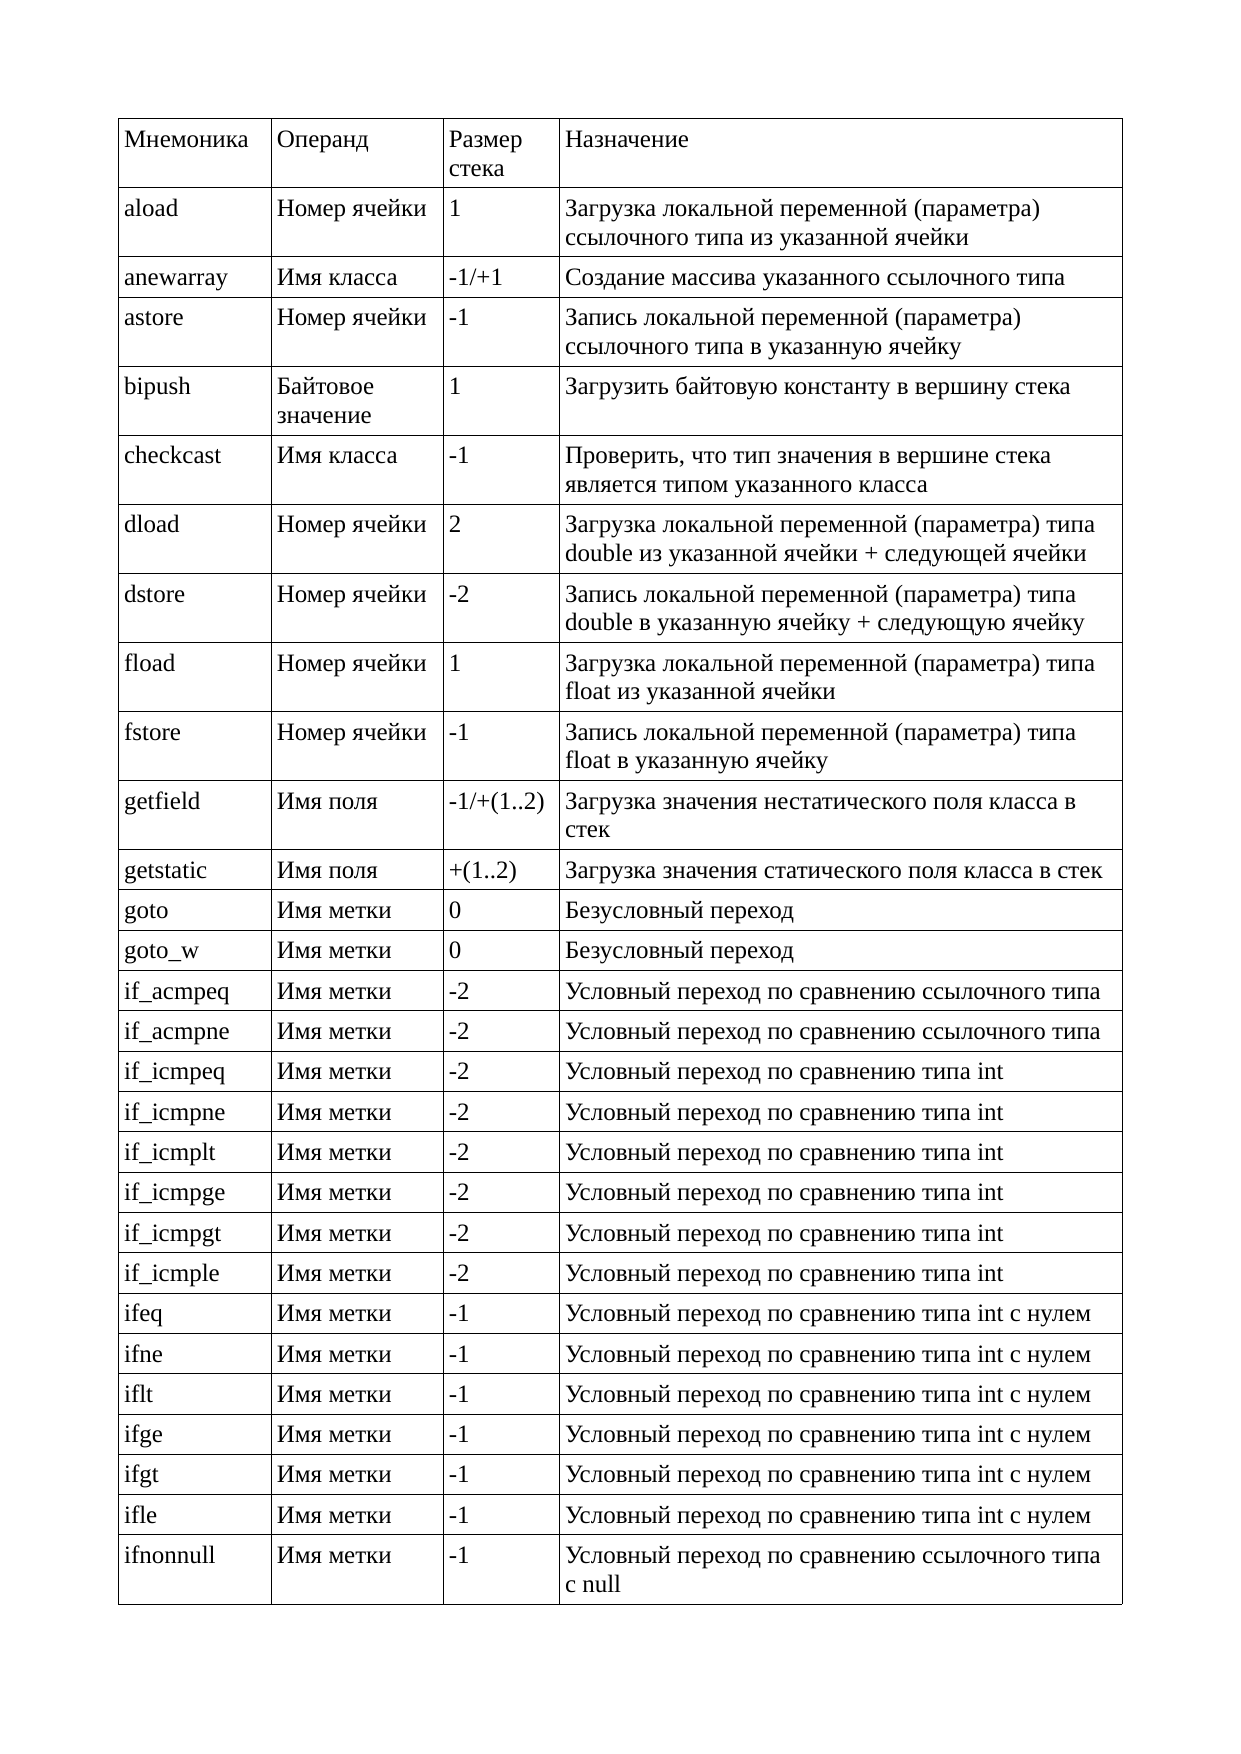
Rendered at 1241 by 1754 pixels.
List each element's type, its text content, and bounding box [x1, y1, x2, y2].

table_cell Номер ячейки [272, 643, 443, 711]
table_cell Имя метки [272, 1294, 443, 1333]
table_cell goto_w [119, 931, 271, 970]
table_cell Номер ячейки [272, 505, 443, 573]
table_cell anewarray [119, 257, 271, 297]
table_cell fload [119, 643, 271, 711]
table_cell Условный переход по сравнению типа int [560, 1052, 1122, 1091]
table_cell getfield [119, 781, 271, 849]
table_cell if_icmple [119, 1253, 271, 1292]
table_cell -2 [444, 574, 559, 642]
table_cell if_icmpge [119, 1173, 271, 1212]
table_cell Имя метки [272, 1173, 443, 1212]
table_cell ifgt [119, 1455, 271, 1494]
table_cell astore [119, 298, 271, 366]
table_cell -1 [444, 1334, 559, 1373]
table_cell Безусловный переход [560, 890, 1122, 930]
table_cell Имя метки [272, 1213, 443, 1252]
table_cell -1 [444, 1294, 559, 1333]
table_cell Имя метки [272, 1011, 443, 1051]
table_cell ifle [119, 1495, 271, 1534]
table_cell -1 [444, 436, 559, 504]
table_cell dstore [119, 574, 271, 642]
table_cell Загрузка значения статического поля класса в стек [560, 850, 1122, 889]
table_cell Имя класса [272, 436, 443, 504]
table_cell Условный переход по сравнению типа int с нулем [560, 1294, 1122, 1333]
table_cell -1/+1 [444, 257, 559, 297]
table_cell Номер ячейки [272, 188, 443, 256]
table_cell fstore [119, 712, 271, 780]
table_cell Условный переход по сравнению ссылочного типа [560, 971, 1122, 1010]
table_cell Имя метки [272, 1495, 443, 1534]
table_cell Загрузка локальной переменной (параметра) ссылочного типа из указанной ячейки [560, 188, 1122, 256]
table_cell Условный переход по сравнению ссылочного типа с null [560, 1535, 1122, 1603]
table_header Мнемоника [119, 119, 271, 187]
table_cell 1 [444, 188, 559, 256]
table_cell -2 [444, 1213, 559, 1252]
table_cell Номер ячейки [272, 298, 443, 366]
table_cell aload [119, 188, 271, 256]
table_header Операнд [272, 119, 443, 187]
table_cell if_icmpgt [119, 1213, 271, 1252]
table_header Размер стека [444, 119, 559, 187]
table_cell Условный переход по сравнению типа int [560, 1092, 1122, 1131]
table_cell -1 [444, 1495, 559, 1534]
table_cell bipush [119, 367, 271, 435]
table_cell Условный переход по сравнению ссылочного типа [560, 1011, 1122, 1051]
table_cell Создание массива указанного ссылочного типа [560, 257, 1122, 297]
table_cell if_acmpne [119, 1011, 271, 1051]
table_cell -1 [444, 712, 559, 780]
table_cell Загрузка значения нестатического поля класса в стек [560, 781, 1122, 849]
table_cell if_icmplt [119, 1132, 271, 1172]
table_cell Условный переход по сравнению типа int [560, 1173, 1122, 1212]
table_cell -1/+(1..2) [444, 781, 559, 849]
table_cell 1 [444, 643, 559, 711]
table_cell 1 [444, 367, 559, 435]
table_cell dload [119, 505, 271, 573]
table_cell Имя класса [272, 257, 443, 297]
table_cell Имя метки [272, 1415, 443, 1454]
table_cell 0 [444, 931, 559, 970]
table_cell Проверить, что тип значения в вершине стека является типом указанного класса [560, 436, 1122, 504]
table_cell ifge [119, 1415, 271, 1454]
table_cell checkcast [119, 436, 271, 504]
table_cell Условный переход по сравнению типа int [560, 1132, 1122, 1172]
table_cell if_icmpne [119, 1092, 271, 1131]
table_cell Имя метки [272, 1253, 443, 1292]
table_cell ifeq [119, 1294, 271, 1333]
table_cell -2 [444, 1132, 559, 1172]
table_cell iflt [119, 1374, 271, 1413]
table_cell Номер ячейки [272, 574, 443, 642]
table_cell -2 [444, 1173, 559, 1212]
table_cell Безусловный переход [560, 931, 1122, 970]
table_cell Условный переход по сравнению типа int с нулем [560, 1334, 1122, 1373]
table_cell Имя метки [272, 890, 443, 930]
table_cell -2 [444, 1011, 559, 1051]
table_cell Загрузка локальной переменной (параметра) типа float из указанной ячейки [560, 643, 1122, 711]
table_cell ifnonnull [119, 1535, 271, 1603]
table_cell Имя метки [272, 1374, 443, 1413]
table_cell Имя метки [272, 1132, 443, 1172]
table_cell Байтовое значение [272, 367, 443, 435]
table_cell Имя поля [272, 781, 443, 849]
table_cell Загрузить байтовую константу в вершину стека [560, 367, 1122, 435]
table_cell -1 [444, 1535, 559, 1603]
table_cell Запись локальной переменной (параметра) ссылочного типа в указанную ячейку [560, 298, 1122, 366]
table_cell Условный переход по сравнению типа int с нулем [560, 1374, 1122, 1413]
table_cell -2 [444, 971, 559, 1010]
table_cell -1 [444, 1415, 559, 1454]
table_cell -2 [444, 1052, 559, 1091]
table_cell goto [119, 890, 271, 930]
table_cell -2 [444, 1253, 559, 1292]
table_cell Условный переход по сравнению типа int с нулем [560, 1415, 1122, 1454]
table_cell Запись локальной переменной (параметра) типа double в указанную ячейку + следующую ячейку [560, 574, 1122, 642]
table_cell if_acmpeq [119, 971, 271, 1010]
table_cell Имя метки [272, 1052, 443, 1091]
table_cell -1 [444, 1455, 559, 1494]
table_cell Имя метки [272, 931, 443, 970]
table_cell -1 [444, 1374, 559, 1413]
table_cell Условный переход по сравнению типа int [560, 1213, 1122, 1252]
table_cell Запись локальной переменной (параметра) типа float в указанную ячейку [560, 712, 1122, 780]
table_cell Имя метки [272, 1455, 443, 1494]
table_cell Имя метки [272, 1092, 443, 1131]
table_cell Имя метки [272, 1334, 443, 1373]
table_cell Номер ячейки [272, 712, 443, 780]
table_cell Условный переход по сравнению типа int с нулем [560, 1495, 1122, 1534]
table_header Назначение [560, 119, 1122, 187]
table_cell Имя метки [272, 1535, 443, 1603]
table_cell Имя поля [272, 850, 443, 889]
table_cell Загрузка локальной переменной (параметра) типа double из указанной ячейки + следующей ячейки [560, 505, 1122, 573]
table_cell 2 [444, 505, 559, 573]
table_cell Имя метки [272, 971, 443, 1010]
table_cell 0 [444, 890, 559, 930]
table_cell -2 [444, 1092, 559, 1131]
table_cell +(1..2) [444, 850, 559, 889]
table_cell ifne [119, 1334, 271, 1373]
table_cell Условный переход по сравнению типа int с нулем [560, 1455, 1122, 1494]
table_cell getstatic [119, 850, 271, 889]
table_cell Условный переход по сравнению типа int [560, 1253, 1122, 1292]
table_cell if_icmpeq [119, 1052, 271, 1091]
table_cell -1 [444, 298, 559, 366]
